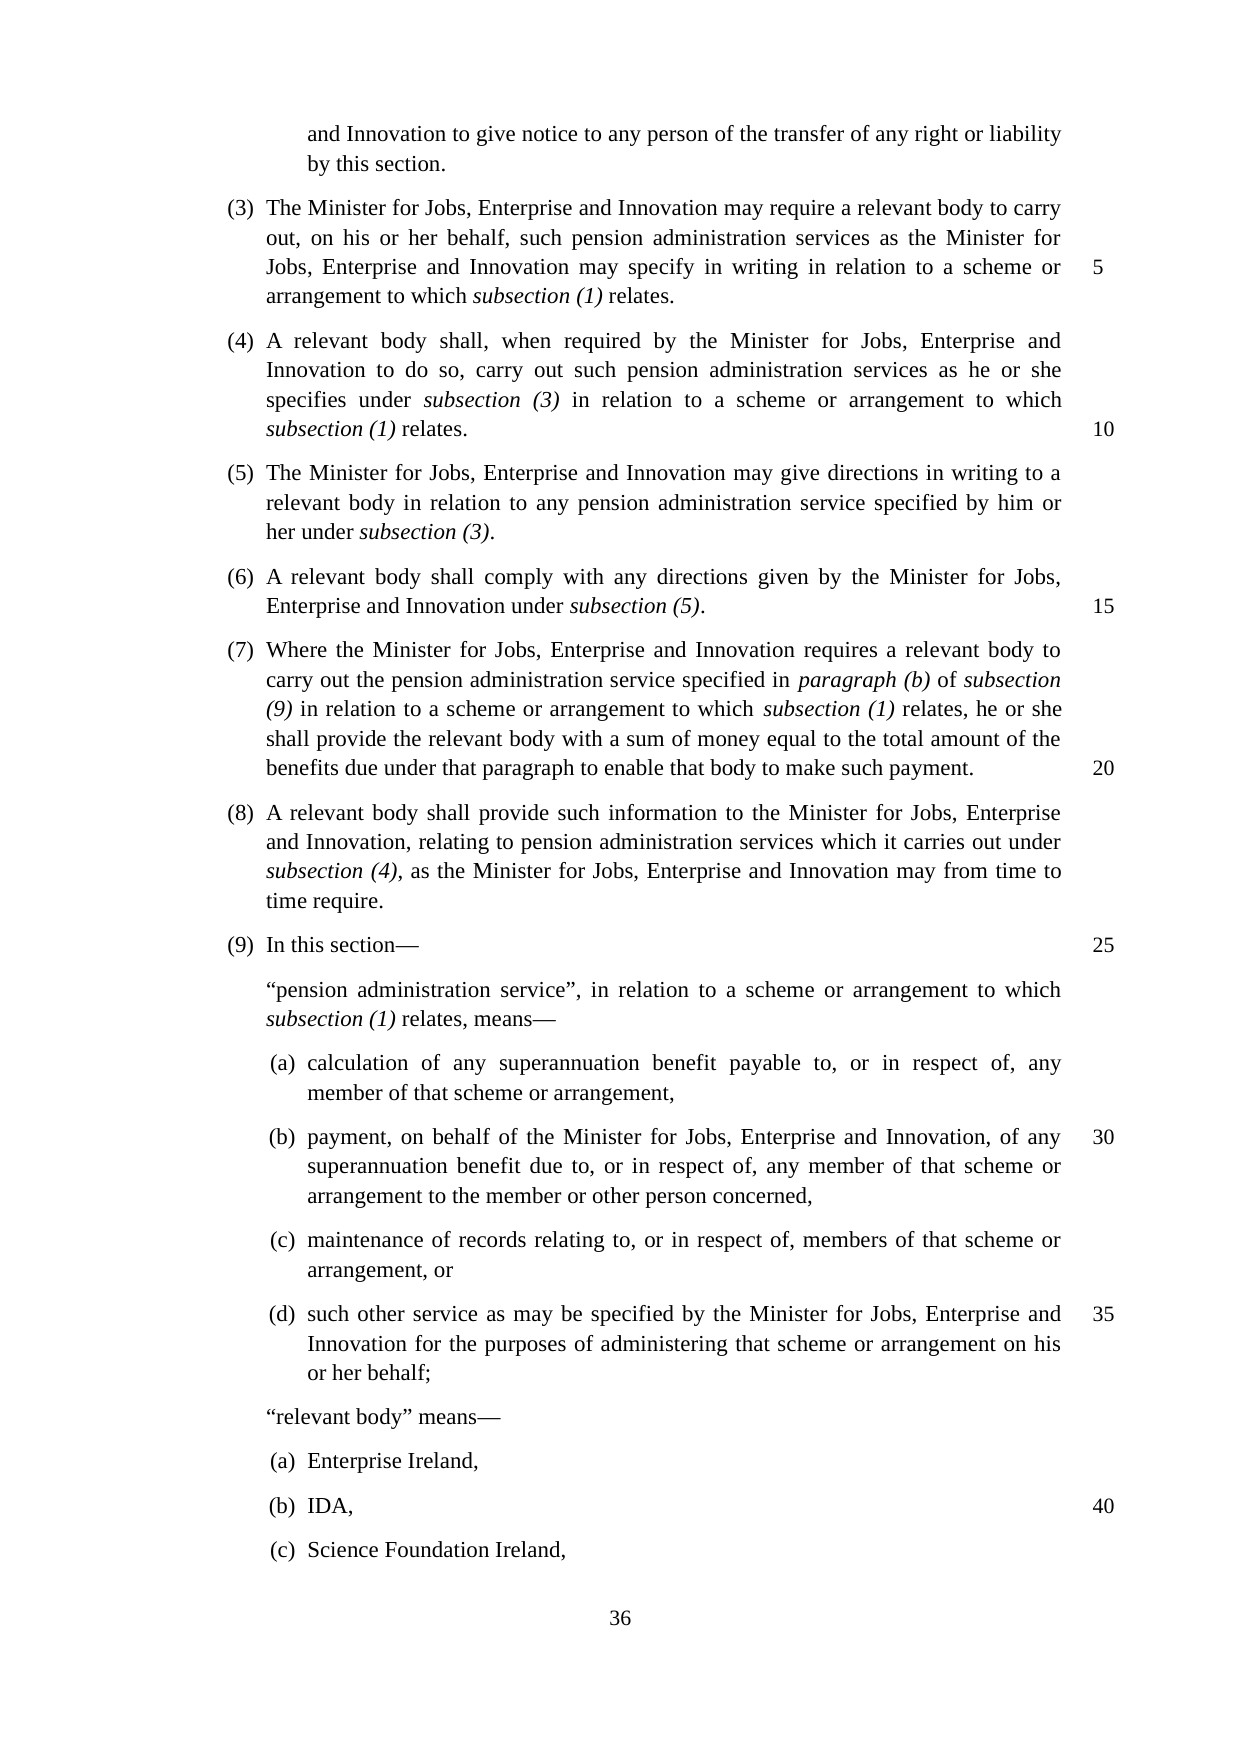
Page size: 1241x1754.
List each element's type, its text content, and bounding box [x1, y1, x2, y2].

text (4) A relevant body shall, when required by the Minister for Jobs, Enterprise and Innovation to do so, carry out such pension administration services as he or she specifies under subsection (3) in relation to a scheme or arrangement to which subsection (1) relates. [177, 324, 1063, 442]
text (5) The Minister for Jobs, Enterprise and Innovation may give directions in writing to a relevant body in relation to any pension administration service specified by him or her under subsection (3). [177, 457, 1063, 546]
text and Innovation to give notice to any person of the transfer of any right or liability by this section. [177, 118, 1063, 177]
text “relevant body” means⁠— [177, 1401, 1063, 1431]
text (3) The Minister for Jobs, Enterprise and Innovation may require a relevant body to carry out, on his or her behalf, such pension administration services as the Minister for Jobs, Enterprise and Innovation may specify in writing in relation to a scheme or arrangement to which subsection (1) relates. [177, 192, 1063, 310]
text (a) Enterprise Ireland, [177, 1445, 1063, 1475]
text (8) A relevant body shall provide such information to the Minister for Jobs, Enterprise and Innovation, relating to pension administration services which it carries out under subsection (4), as the Minister for Jobs, Enterprise and Innovation may from time to time require. [177, 796, 1063, 914]
text (d) such other service as may be specified by the Minister for Jobs, Enterprise and Innovation for the purposes of administering that scheme or arrangement on his or her behalf; [177, 1298, 1063, 1386]
text (c) maintenance of records relating to, or in respect of, members of that scheme or arrangement, or [177, 1224, 1063, 1283]
text (b) IDA, [177, 1490, 1063, 1519]
text (b) payment, on behalf of the Minister for Jobs, Enterprise and Innovation, of any superannuation benefit due to, or in respect of, any member of that scheme or arrangement to the member or other person concerned, [177, 1121, 1063, 1209]
text (6) A relevant body shall comply with any directions given by the Minister for Jobs, Enterprise and Innovation under subsection (5). [177, 561, 1063, 619]
text (9) In this section⁠— [177, 929, 1063, 959]
text (c) Science Foundation Ireland, [177, 1534, 1063, 1563]
text (7) Where the Minister for Jobs, Enterprise and Innovation requires a relevant body to carry out the pension administration service specified in paragraph (b) of subsection (9) in relation to a scheme or arrangement to which subsection (1) relates, he or she shall provide the relevant body with a sum of money equal to the total amount of the benefits due under that paragraph to enable that body to make such payment. [177, 634, 1063, 782]
text (a) calculation of any superannuation benefit payable to, or in respect of, any member of that scheme or arrangement, [177, 1047, 1063, 1106]
text “pension administration service”, in relation to a scheme or arrangement to which subsection (1) relates, means⁠— [177, 973, 1063, 1032]
